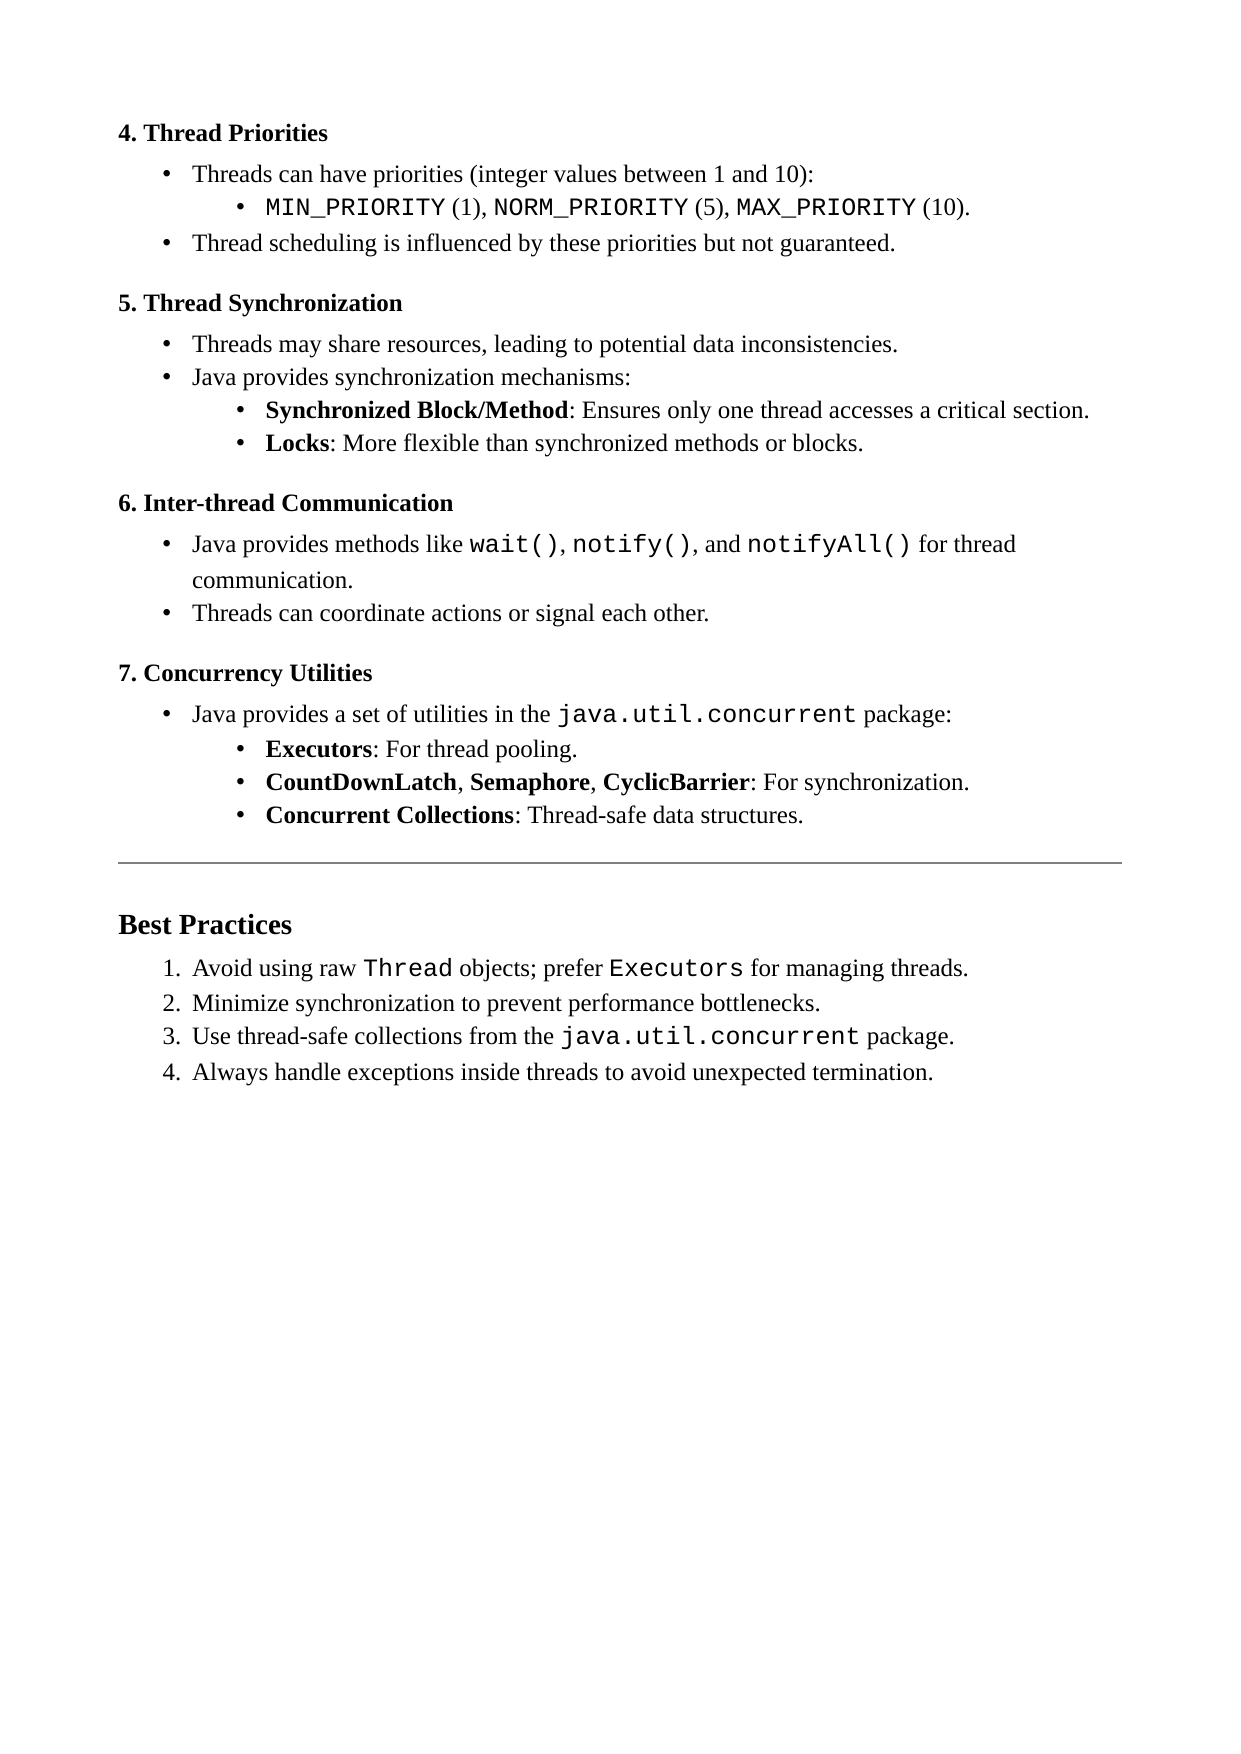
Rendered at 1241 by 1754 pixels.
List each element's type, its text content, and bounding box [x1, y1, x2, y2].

subtitle 7. Concurrency Utilities [118, 658, 1122, 687]
list Java provides methods like wait(), notify(), and notifyAll() for thread communication. [162, 529, 1122, 593]
subtitle Best Practices [118, 907, 1122, 941]
list Use thread-safe collections from the java.util.concurrent package. [162, 1021, 1122, 1052]
list Threads may share resources, leading to potential data inconsistencies. [162, 329, 1122, 358]
list Locks: More flexible than synchronized methods or blocks. [236, 428, 1122, 457]
list Synchronized Block/Method: Ensures only one thread accesses a critical section. [236, 395, 1122, 424]
list Thread scheduling is influenced by these priorities but not guaranteed. [162, 228, 1122, 257]
list Executors: For thread pooling. [236, 734, 1122, 763]
list Avoid using raw Thread objects; prefer Executors for managing threads. [162, 953, 1122, 984]
list Minimize synchronization to prevent performance bottlenecks. [162, 988, 1122, 1017]
subtitle 5. Thread Synchronization [118, 288, 1122, 317]
list Threads can coordinate actions or signal each other. [162, 598, 1122, 626]
list Java provides a set of utilities in the java.util.concurrent package: [162, 699, 1122, 730]
list Always handle exceptions inside threads to avoid unexpected termination. [162, 1057, 1122, 1086]
list CountDownLatch, Semaphore, CyclicBarrier: For synchronization. [236, 767, 1122, 796]
list Threads can have priorities (integer values between 1 and 10): [162, 159, 1122, 188]
subtitle 6. Inter-thread Communication [118, 488, 1122, 517]
list Concurrent Collections: Thread-safe data structures. [236, 801, 1122, 829]
subtitle 4. Thread Priorities [118, 118, 1122, 147]
list Java provides synchronization mechanisms: [162, 362, 1122, 391]
list MIN_PRIORITY (1), NORM_PRIORITY (5), MAX_PRIORITY (10). [236, 192, 1122, 223]
